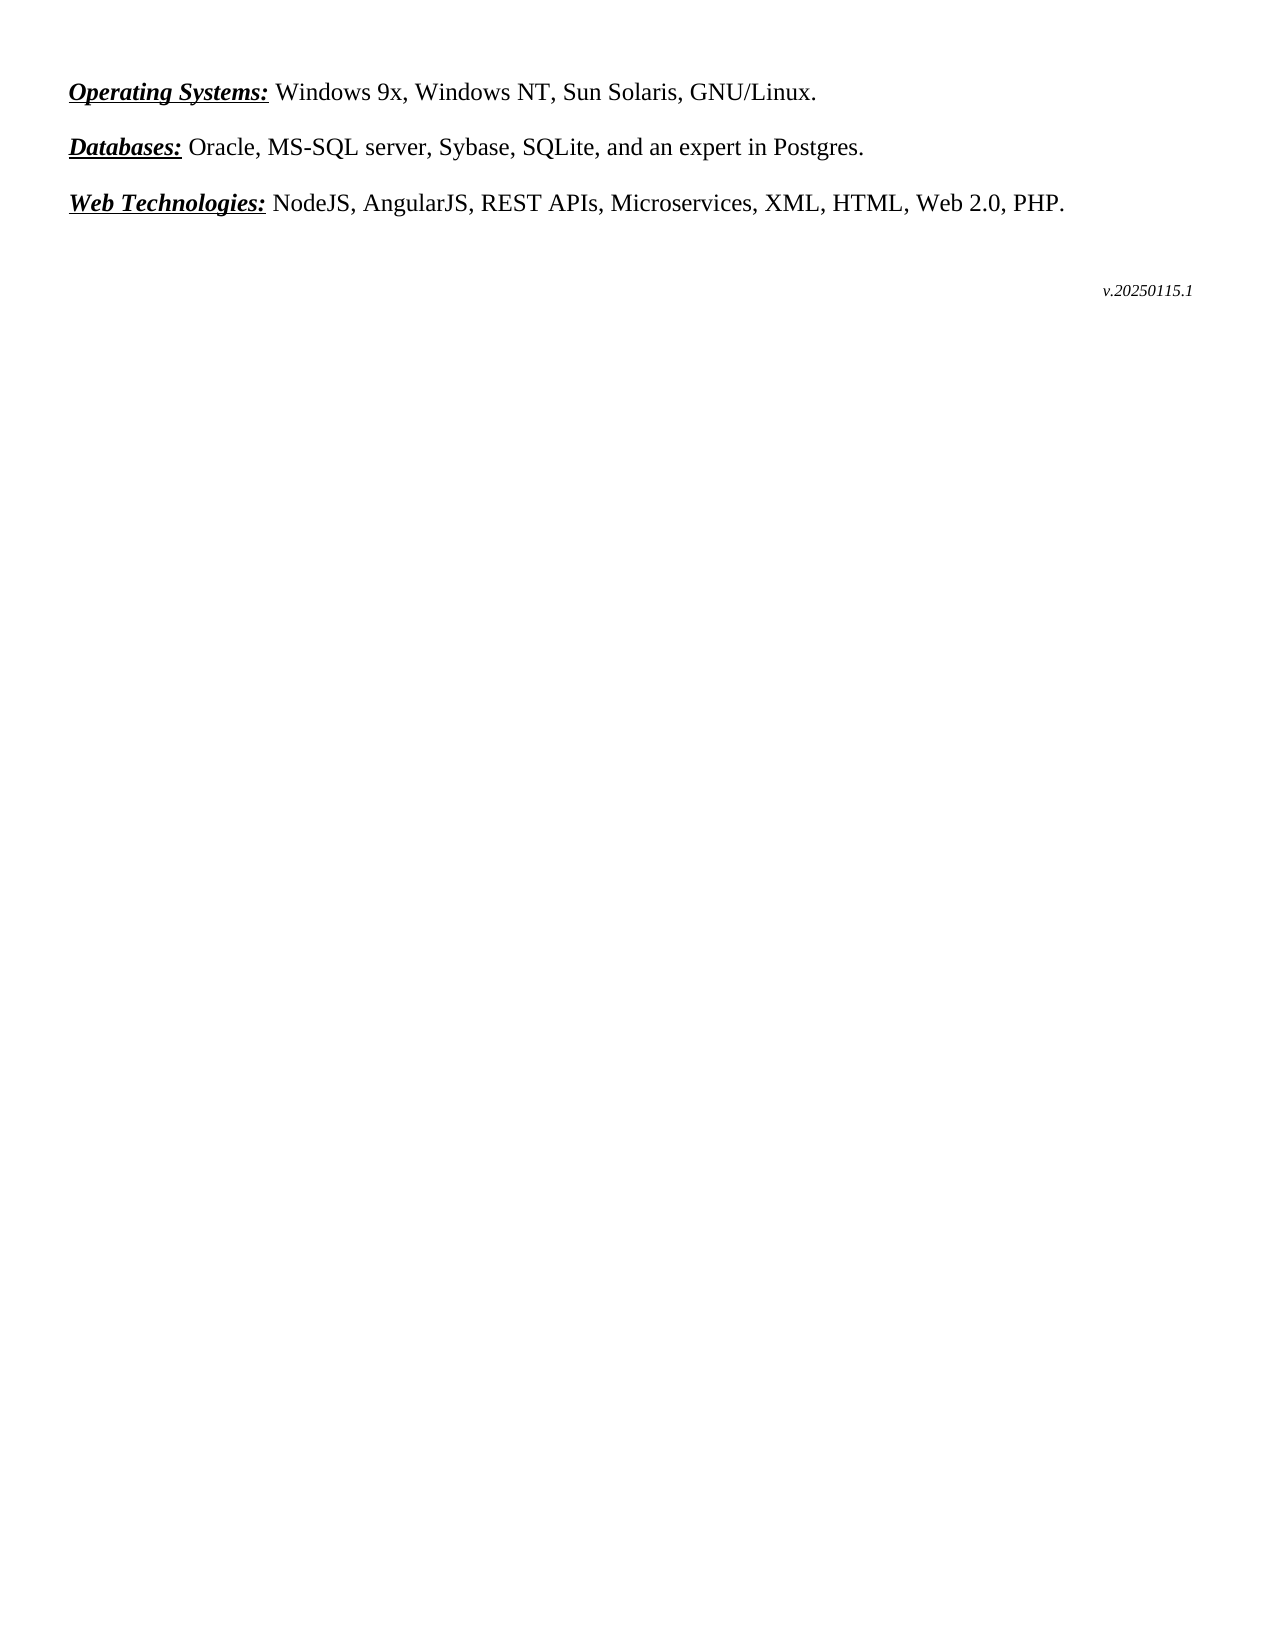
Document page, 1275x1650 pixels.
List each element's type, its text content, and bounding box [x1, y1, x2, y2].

text Databases: Oracle, MS-SQL server, Sybase, SQLite, and an expert in Postgres. [68, 133, 1193, 161]
text Operating Systems: Windows 9x, Windows NT, Sun Solaris, GNU/Linux. [68, 78, 1193, 106]
text v.20250115.1 [68, 281, 1193, 300]
text Web Technologies: NodeJS, AngularJS, REST APIs, Microservices, XML, HTML, Web 2.0, PHP. [68, 189, 1193, 217]
